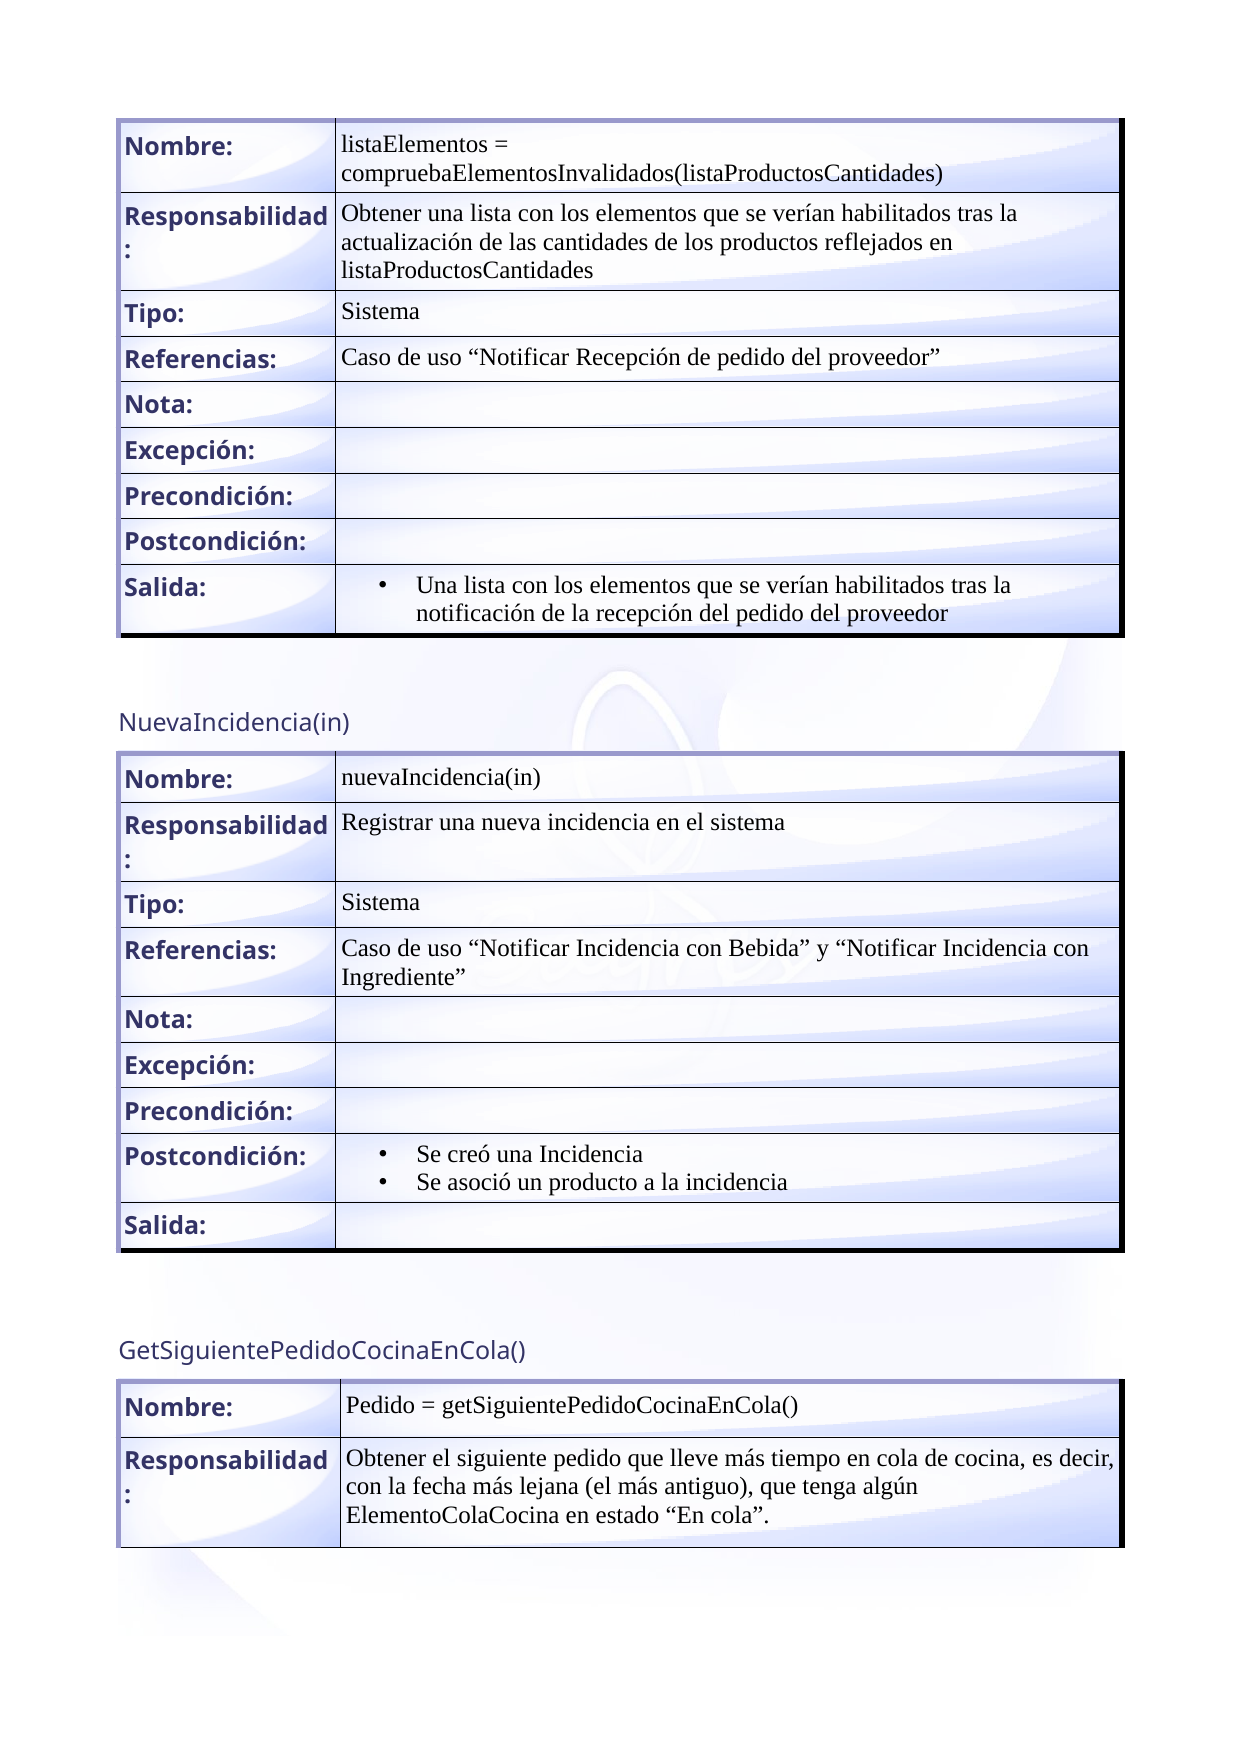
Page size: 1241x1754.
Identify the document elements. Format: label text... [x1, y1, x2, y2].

table_cell Responsabilidad: [121, 803, 335, 881]
table_cell Referencias: [121, 928, 335, 996]
table_cell Salida: [121, 565, 335, 633]
table_cell Referencias: [121, 337, 335, 381]
table_cell Obtener el siguiente pedido que lleve más tiempo en cola de cocina, es decir, con la fecha más lejana (el más antiguo), que tenga algún ElementoColaCocina en estado “En cola”. [341, 1438, 1119, 1547]
table_cell [336, 519, 1119, 564]
table_cell Obtener una lista con los elementos que se verían habilitados tras la actualización de las cantidades de los productos reflejados en listaProductosCantidades [336, 193, 1119, 290]
table_cell [336, 1203, 1119, 1248]
table_header Nombre: [121, 756, 335, 802]
subtitle NuevaIncidencia(in) [118, 704, 1122, 738]
table_cell [336, 382, 1119, 427]
table_cell Excepción: [121, 428, 335, 473]
table_header Nombre: [121, 1384, 340, 1437]
table_cell Postcondición: [121, 1134, 335, 1202]
table_cell Salida: [121, 1203, 335, 1248]
picture [118, 738, 1122, 751]
table_cell [336, 474, 1119, 518]
picture [118, 1548, 1122, 1636]
table_cell Sistema [336, 291, 1119, 336]
table_cell [336, 997, 1119, 1042]
table_cell Tipo: [121, 291, 335, 336]
table_cell Excepción: [121, 1043, 335, 1087]
table_cell [336, 428, 1119, 473]
subtitle GetSiguientePedidoCocinaEnCola() [118, 1332, 1122, 1366]
table_cell Una lista con los elementos que se verían habilitados tras la notificación de la recepción del pedido del proveedor [336, 565, 1119, 633]
picture [118, 1253, 1122, 1332]
table_cell [336, 1043, 1119, 1087]
table_cell Caso de uso “Notificar Recepción de pedido del proveedor” [336, 337, 1119, 381]
table_cell Se creó una Incidencia Se asoció un producto a la incidencia [336, 1134, 1119, 1202]
table_cell Precondición: [121, 1088, 335, 1133]
table_cell Nota: [121, 997, 335, 1042]
table_header Nombre: [121, 123, 335, 192]
table_header listaElementos = compruebaElementosInvalidados(listaProductosCantidades) [336, 123, 1119, 192]
table_cell Caso de uso “Notificar Incidencia con Bebida” y “Notificar Incidencia con Ingrediente” [336, 928, 1119, 996]
table_header Pedido = getSiguientePedidoCocinaEnCola() [341, 1384, 1119, 1437]
table_header nuevaIncidencia(in) [336, 756, 1119, 802]
table_cell [336, 1088, 1119, 1133]
table_cell Postcondición: [121, 519, 335, 564]
picture [118, 1366, 1122, 1379]
table_cell Responsabilidad: [121, 1438, 340, 1547]
table_cell Precondición: [121, 474, 335, 518]
table_cell Registrar una nueva incidencia en el sistema [336, 803, 1119, 881]
table_cell Responsabilidad: [121, 193, 335, 290]
table_cell Nota: [121, 382, 335, 427]
picture [118, 638, 1122, 704]
table_cell Sistema [336, 882, 1119, 927]
table_cell Tipo: [121, 882, 335, 927]
